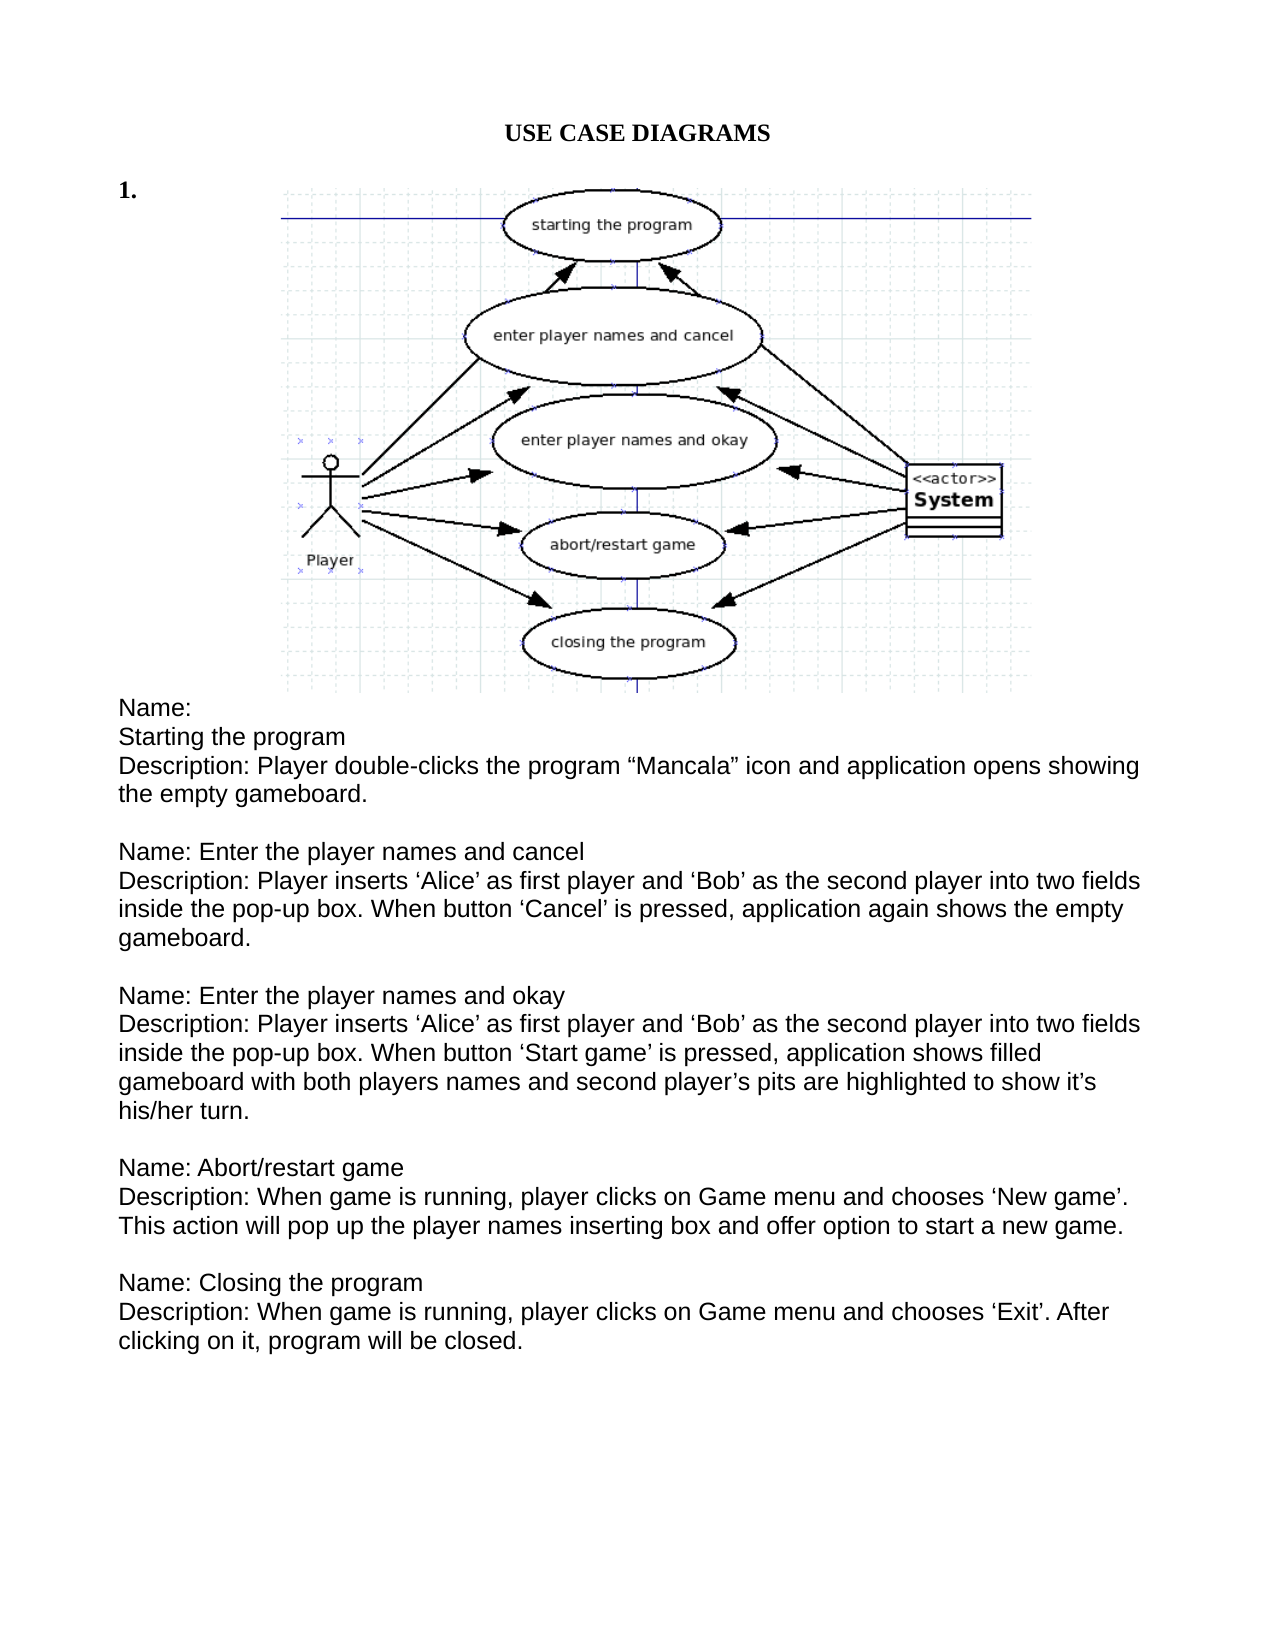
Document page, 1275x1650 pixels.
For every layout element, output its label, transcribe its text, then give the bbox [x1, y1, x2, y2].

text Description: Player inserts ‘Alice’ as first player and ‘Bob’ as the second player into two fields inside the pop-up box. When button ‘Cancel’ is pressed, application again shows the empty gameboard. [118, 866, 1157, 952]
text Description: When game is running, player clicks on Game menu and chooses ‘New game’. This action will pop up the player names inserting box and offer option to start a new game. [118, 1182, 1157, 1239]
text Description: Player double-clicks the program “Mancala” icon and application opens showing the empty gameboard. [118, 751, 1157, 808]
picture [280, 188, 1032, 693]
text Description: When game is running, player clicks on Game menu and chooses ‘Exit’. After clicking on it, program will be closed. [118, 1297, 1157, 1354]
text Name: Enter the player names and cancel [118, 837, 1157, 866]
text Name: Enter the player names and okay [118, 981, 1157, 1009]
text Name: Starting the program [118, 693, 1157, 751]
text USE CASE DIAGRAMS [118, 118, 1157, 147]
text Name: Closing the program [118, 1268, 1157, 1297]
text Description: Player inserts ‘Alice’ as first player and ‘Bob’ as the second player into two fields inside the pop-up box. When button ‘Start game’ is pressed, application shows filled gameboard with both players names and second player’s pits are highlighted to show it’s his/her turn. [118, 1009, 1157, 1124]
text Name: Abort/restart game [118, 1153, 1157, 1182]
text 1. [118, 176, 1157, 204]
